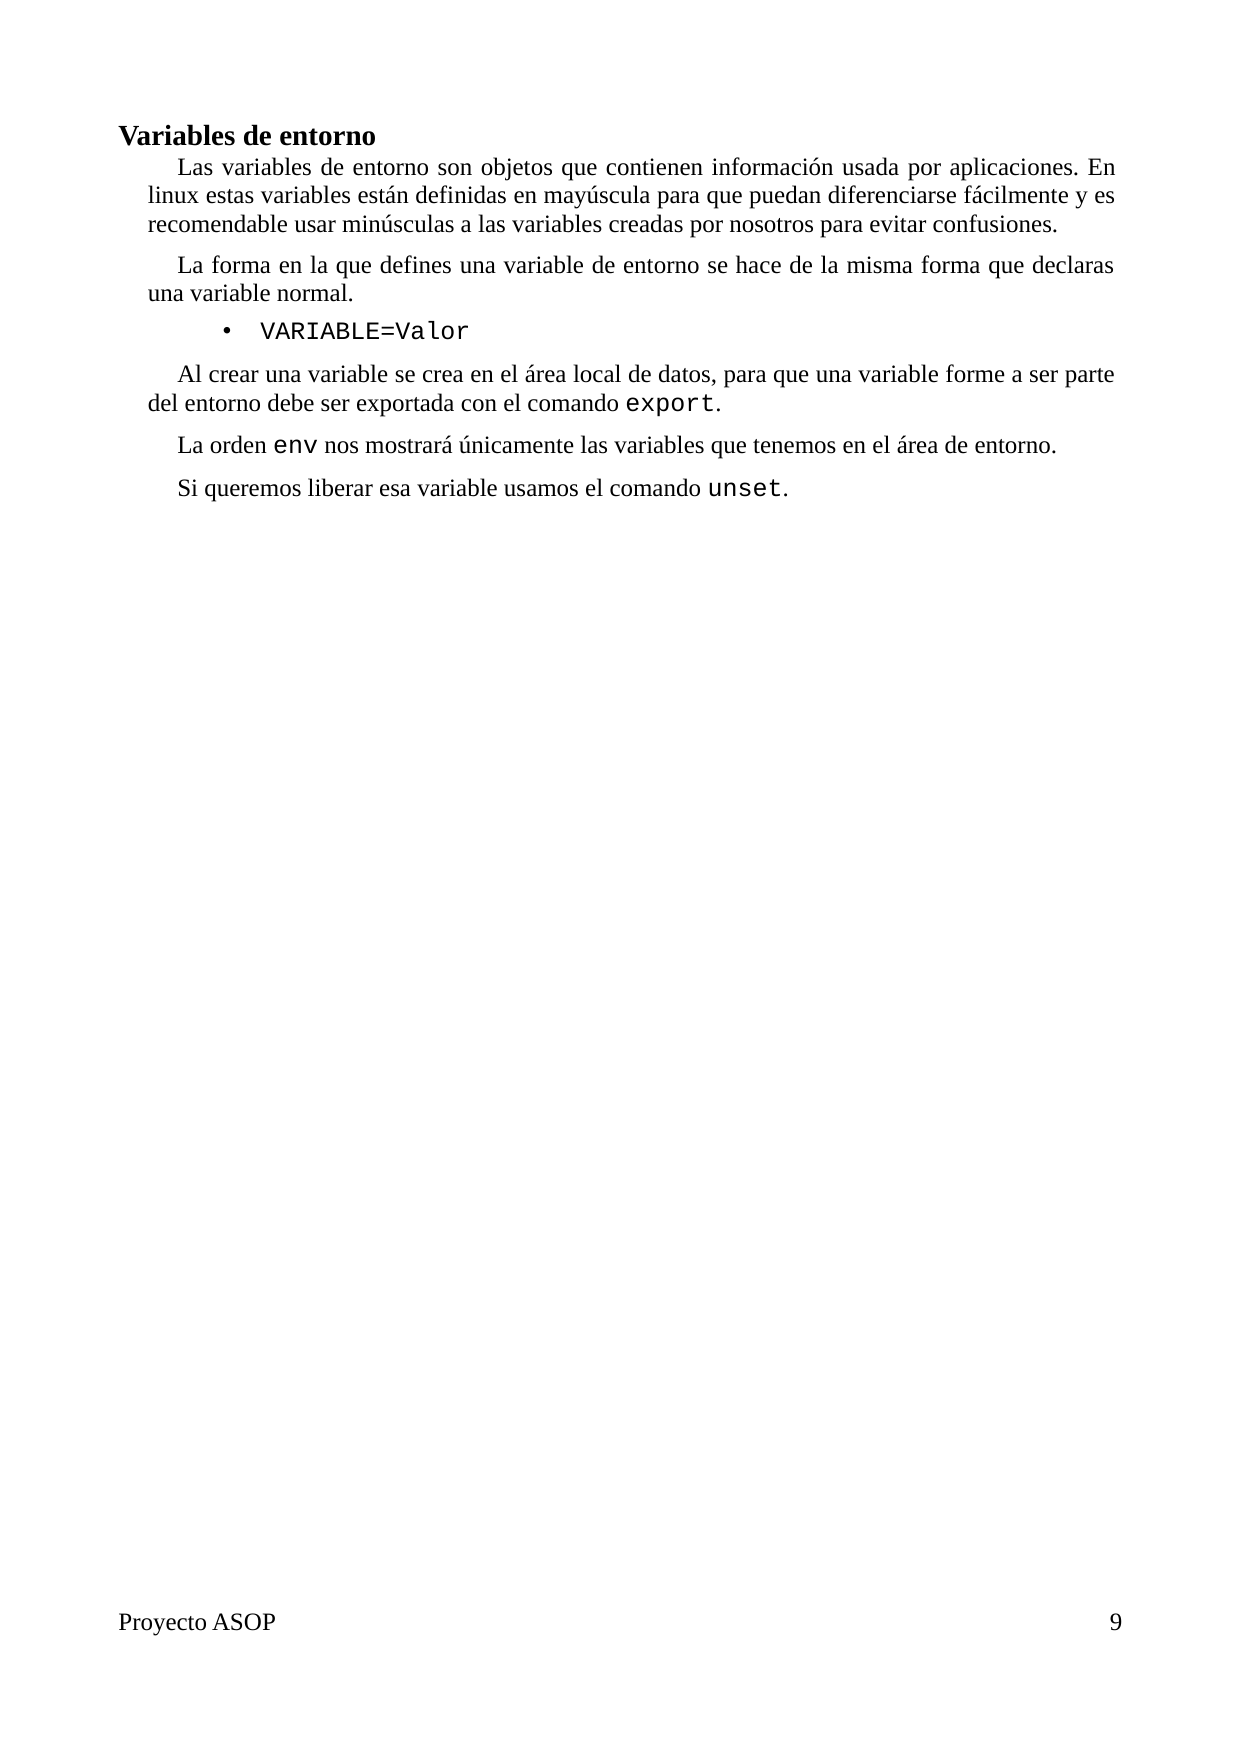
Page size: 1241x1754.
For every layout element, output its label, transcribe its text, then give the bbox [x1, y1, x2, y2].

text Las variables de entorno son objetos que contienen información usada por aplicaciones. En linux estas variables están definidas en mayúscula para que puedan diferenciarse fácilmente y es recomendable usar minúsculas a las variables creadas por nosotros para evitar confusiones. [148, 152, 1116, 238]
subtitle Variables de entorno [118, 118, 1122, 152]
text Al crear una variable se crea en el área local de datos, para que una variable forme a ser parte del entorno debe ser exportada con el comando export. [148, 359, 1116, 419]
list VARIABLE=Valor [223, 319, 1122, 347]
text Si queremos liberar esa variable usamos el comando unset. [148, 473, 1116, 504]
text La orden env nos mostrará únicamente las variables que tenemos en el área de entorno. [148, 430, 1116, 461]
text La forma en la que defines una variable de entorno se hace de la misma forma que declaras una variable normal. [148, 250, 1116, 307]
